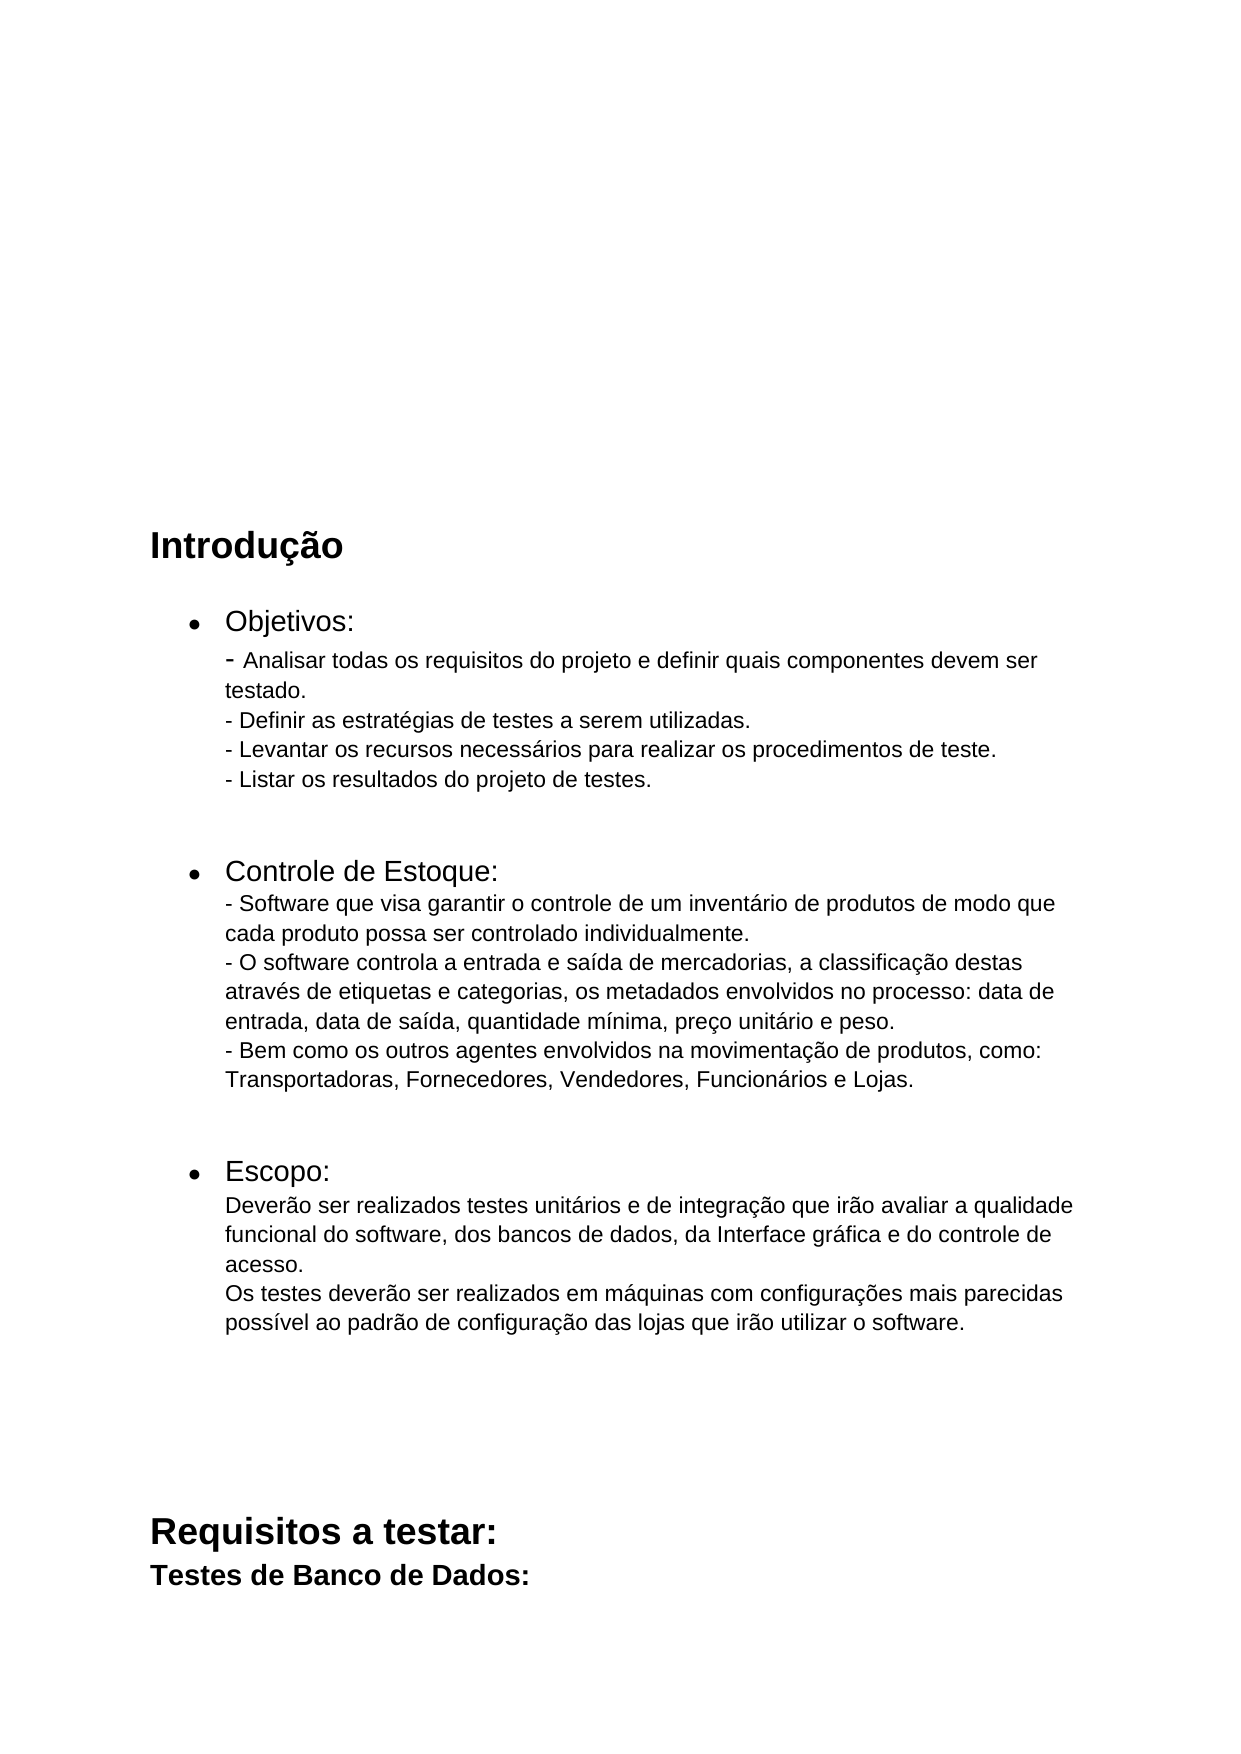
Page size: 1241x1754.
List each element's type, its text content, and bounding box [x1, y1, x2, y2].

text possível ao padrão de configuração das lojas que irão utilizar o software. [150, 1310, 1091, 1336]
list Escopo: [187, 1155, 1091, 1188]
text Introdução [150, 524, 1091, 566]
text acesso. [150, 1251, 1091, 1277]
text Testes de Banco de Dados: [150, 1558, 1091, 1591]
text funcional do software, dos bancos de dados, da Interface gráfica e do controle de [150, 1222, 1091, 1248]
text Deverão ser realizados testes unitários e de integração que irão avaliar a qualidade [150, 1193, 1091, 1218]
list Objetivos: - Analisar todas os requisitos do projeto e definir quais componentes devem ser testado. - Definir as estratégias de testes a serem utilizadas. - Levantar os recursos necessários para realizar os procedimentos de teste. - Listar os resultados do projeto de testes. [187, 604, 1091, 792]
list Controle de Estoque: - Software que visa garantir o controle de um inventário de produtos de modo que cada produto possa ser controlado individualmente. - O software controla a entrada e saída de mercadorias, a classificação destas através de etiquetas e categorias, os metadados envolvidos no processo: data de entrada, data de saída, quantidade mínima, preço unitário e peso. - Bem como os outros agentes envolvidos na movimentação de produtos, como: Transportadoras, Fornecedores, Vendedores, Funcionários e Lojas. [187, 854, 1091, 1093]
text Os testes deverão ser realizados em máquinas com configurações mais parecidas [150, 1281, 1091, 1306]
text Requisitos a testar: [150, 1510, 1091, 1552]
